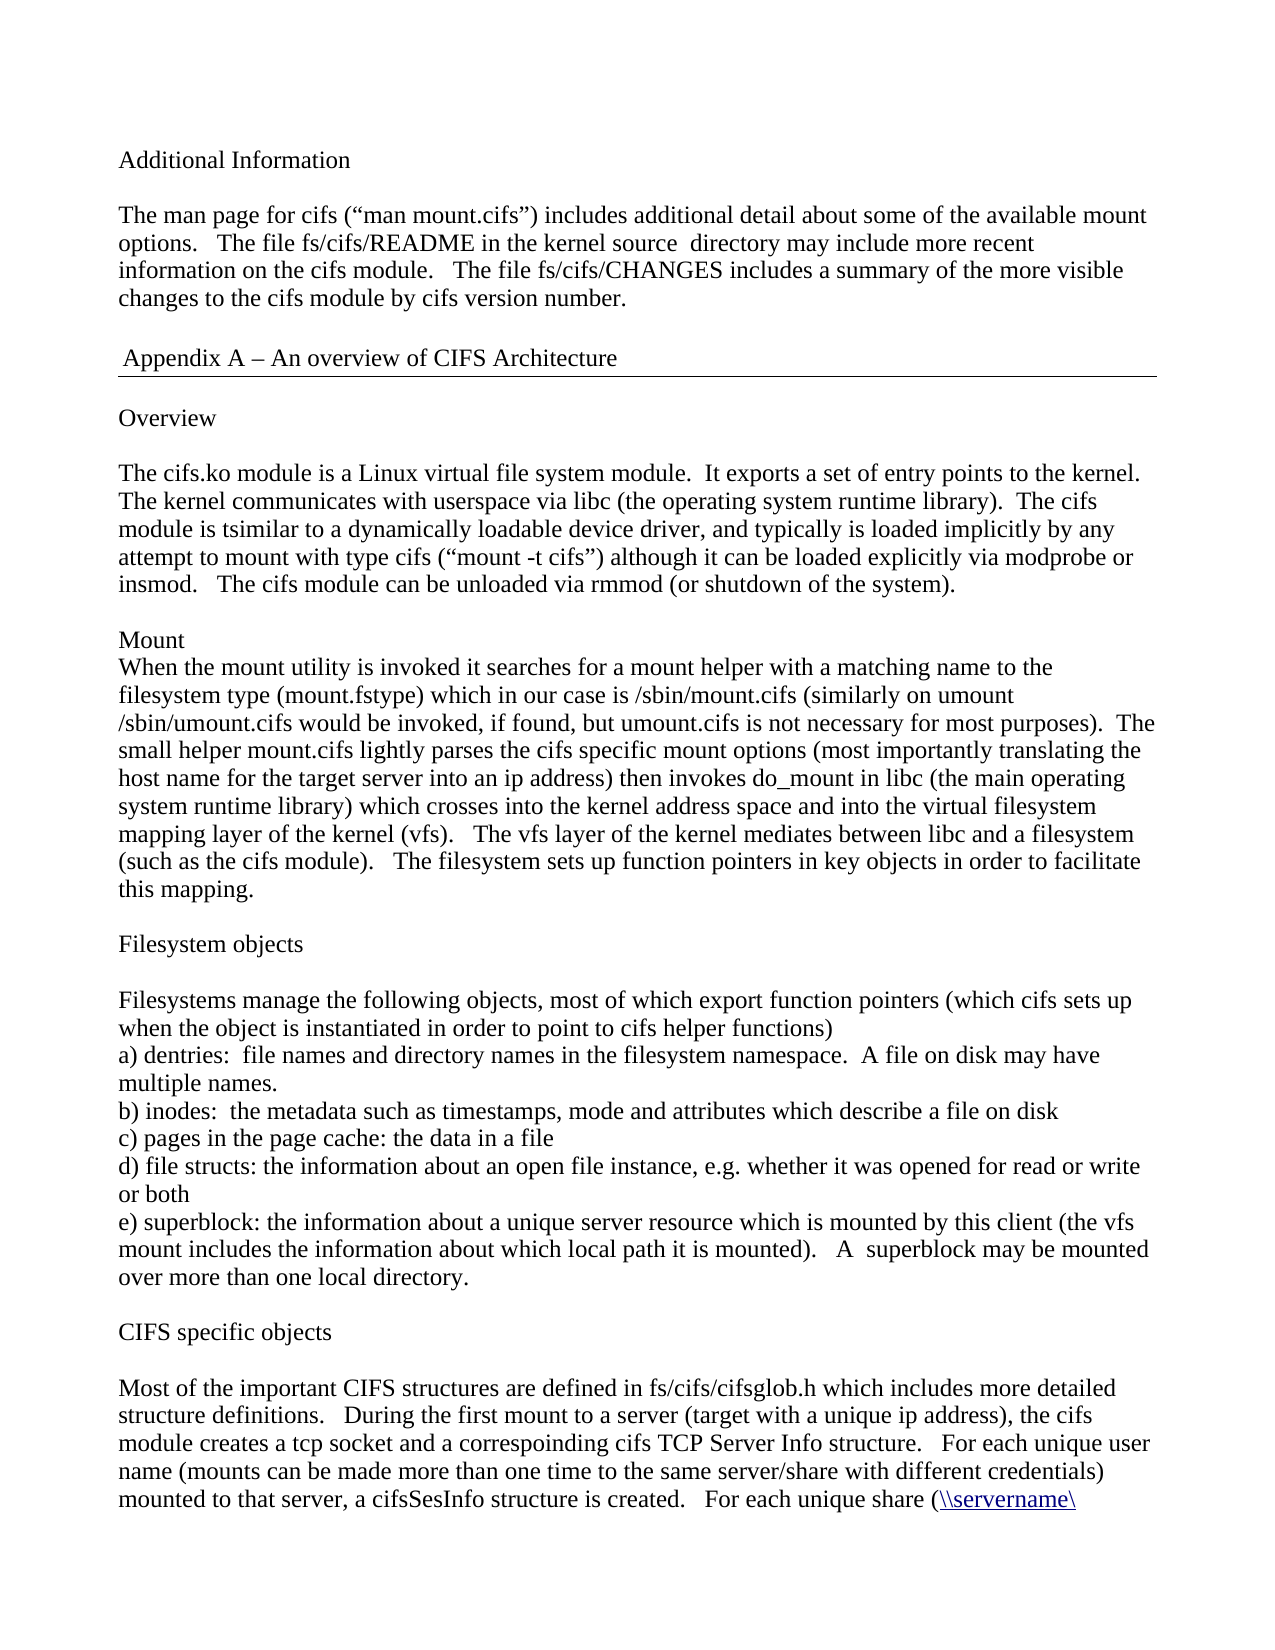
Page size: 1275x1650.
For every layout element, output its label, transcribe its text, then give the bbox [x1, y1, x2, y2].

text b) inodes: the metadata such as timestamps, mode and attributes which describe a file on disk [118, 1097, 1157, 1124]
text CIFS specific objects [118, 1318, 1157, 1346]
text Filesystems manage the following objects, most of which export function pointers (which cifs sets up when the object is instantiated in order to point to cifs helper functions) [118, 986, 1157, 1041]
text Filesystem objects [118, 931, 1157, 958]
text e) superblock: the information about a unique server resource which is mounted by this client (the vfs mount includes the information about which local path it is mounted). A superblock may be mounted over more than one local directory. [118, 1208, 1157, 1291]
text The cifs.ko module is a Linux virtual file system module. It exports a set of entry points to the kernel. The kernel communicates with userspace via libc (the operating system runtime library). The cifs module is tsimilar to a dynamically loadable device driver, and typically is loaded implicitly by any attempt to mount with type cifs (“mount -t cifs”) although it can be loaded explicitly via modprobe or insmod. The cifs module can be unloaded via rmmod (or shutdown of the system). [118, 459, 1157, 598]
text a) dentries: file names and directory names in the filesystem namespace. A file on disk may have multiple names. [118, 1041, 1157, 1097]
text Appendix A – An overview of CIFS Architecture [118, 340, 1157, 376]
text Mount [118, 626, 1157, 653]
text c) pages in the page cache: the data in a file [118, 1124, 1157, 1152]
text Overview [118, 404, 1157, 432]
text The man page for cifs (“man mount.cifs”) includes additional detail about some of the available mount options. The file fs/cifs/README in the kernel source directory may include more recent information on the cifs module. The file fs/cifs/CHANGES includes a summary of the more visible changes to the cifs module by cifs version number. [118, 201, 1157, 312]
text d) file structs: the information about an open file instance, e.g. whether it was opened for read or write or both [118, 1152, 1157, 1208]
text When the mount utility is invoked it searches for a mount helper with a matching name to the filesystem type (mount.fstype) which in our case is /sbin/mount.cifs (similarly on umount /sbin/umount.cifs would be invoked, if found, but umount.cifs is not necessary for most purposes). The small helper mount.cifs lightly parses the cifs specific mount options (most importantly translating the host name for the target server into an ip address) then invokes do_mount in libc (the main operating system runtime library) which crosses into the kernel address space and into the virtual filesystem mapping layer of the kernel (vfs). The vfs layer of the kernel mediates between libc and a filesystem (such as the cifs module). The filesystem sets up function pointers in key objects in order to facilitate this mapping. [118, 653, 1157, 903]
text Additional Information [118, 146, 1157, 173]
text Most of the important CIFS structures are defined in fs/cifs/cifsglob.h which includes more detailed structure definitions. During the first mount to a server (target with a unique ip address), the cifs module creates a tcp socket and a correspoinding cifs TCP Server Info structure. For each unique user name (mounts can be made more than one time to the same server/share with different credentials) mounted to that server, a cifsSesInfo structure is created. For each unique share (\\servername\ [118, 1374, 1157, 1512]
